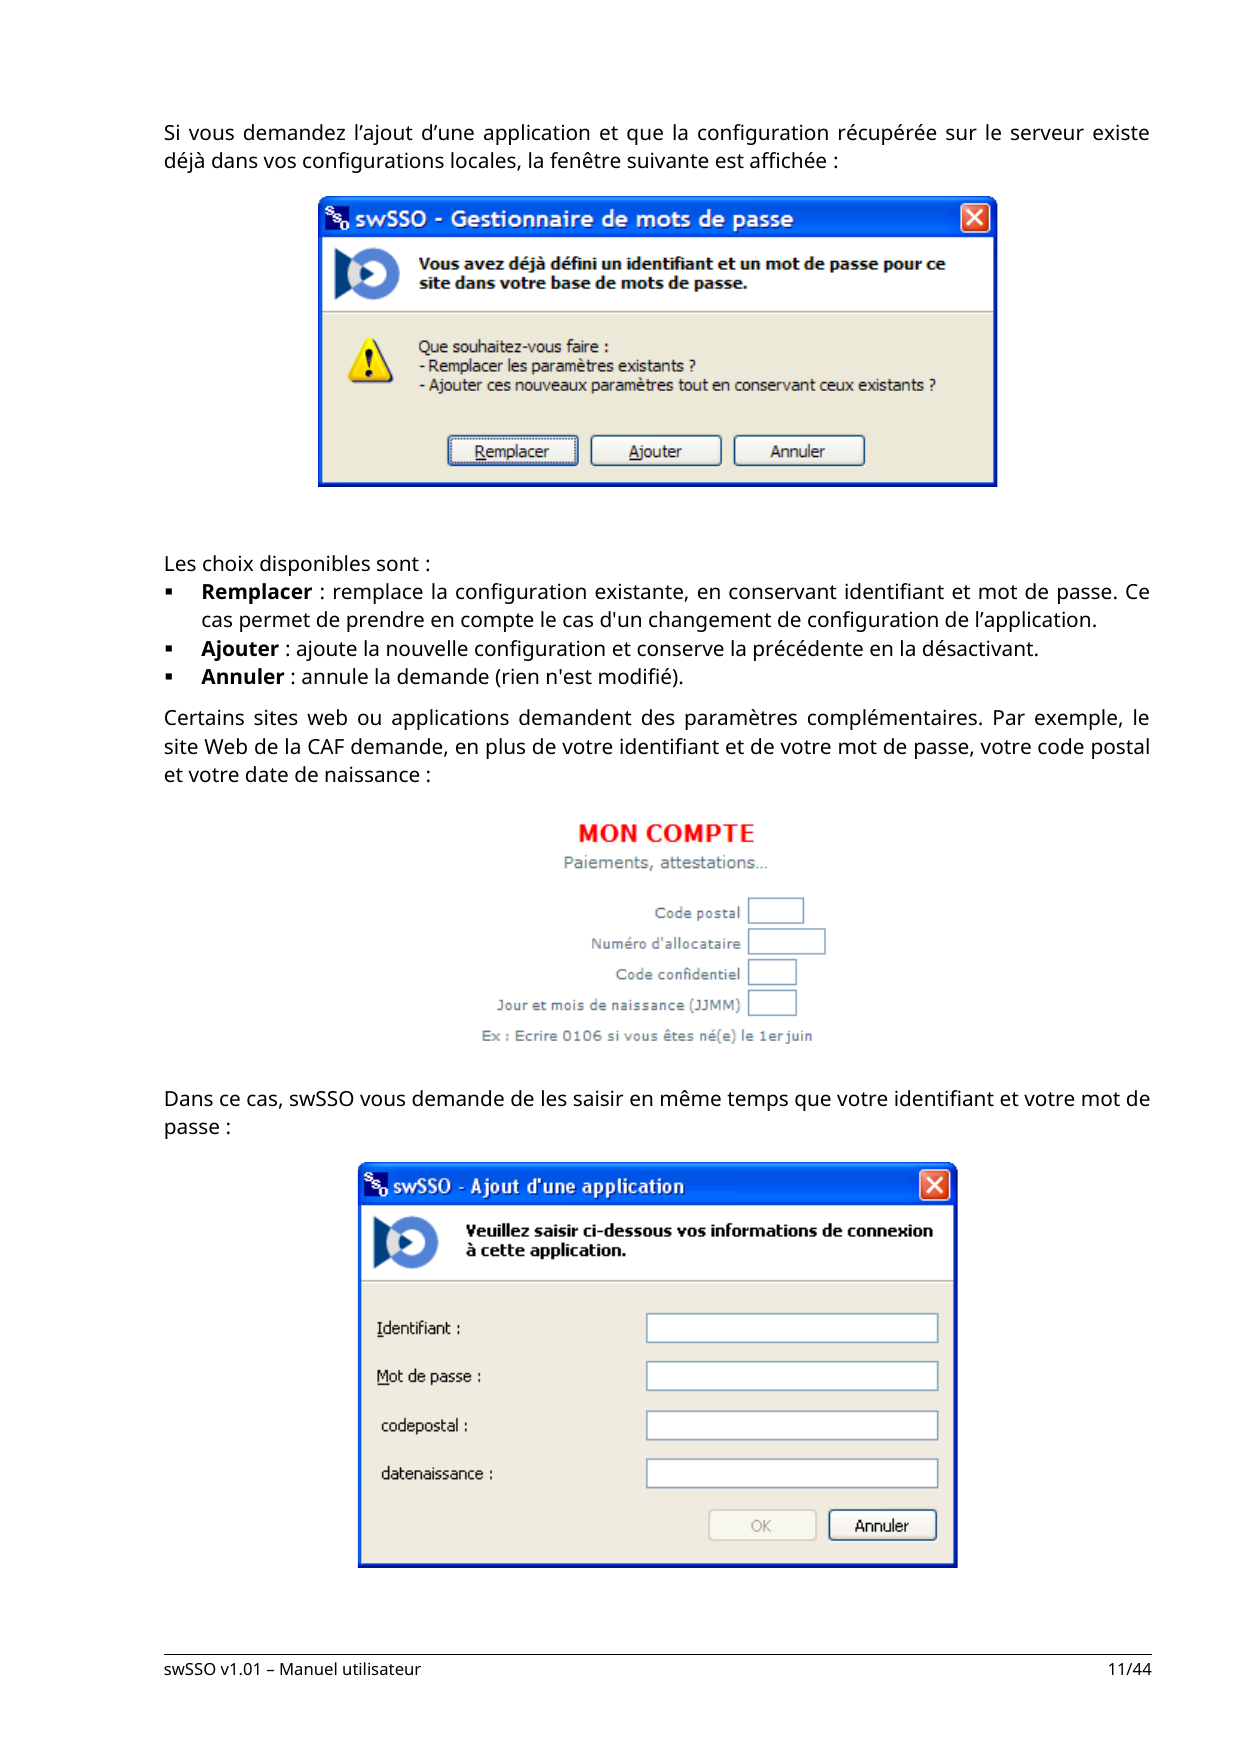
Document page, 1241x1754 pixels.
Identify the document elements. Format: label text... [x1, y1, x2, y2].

picture [318, 196, 998, 487]
text Certains sites web ou applications demandent des paramètres complémentaires. Par exemple, le site Web de la CAF demande, en plus de votre identifiant et de votre mot de passe, votre code postal et votre date de naissance : [164, 703, 1152, 789]
picture [357, 1162, 958, 1568]
picture [467, 810, 849, 1063]
text Dans ce cas, swSSO vous demande de les saisir en même temps que votre identifiant et votre mot de passe : [164, 1084, 1152, 1141]
list Remplacer : remplace la configuration existante, en conservant identifiant et mot de passe. Ce cas permet de prendre en compte le cas d'un changement de configuration de l’application. [164, 577, 1152, 634]
list Ajouter : ajoute la nouvelle configuration et conserve la précédente en la désactivant. [164, 634, 1152, 662]
text Si vous demandez l’ajout d’une application et que la configuration récupérée sur le serveur existe déjà dans vos configurations locales, la fenêtre suivante est affichée : [164, 118, 1152, 175]
list Annuler : annule la demande (rien n'est modifié). [164, 662, 1152, 691]
text Les choix disponibles sont : [164, 549, 1152, 577]
